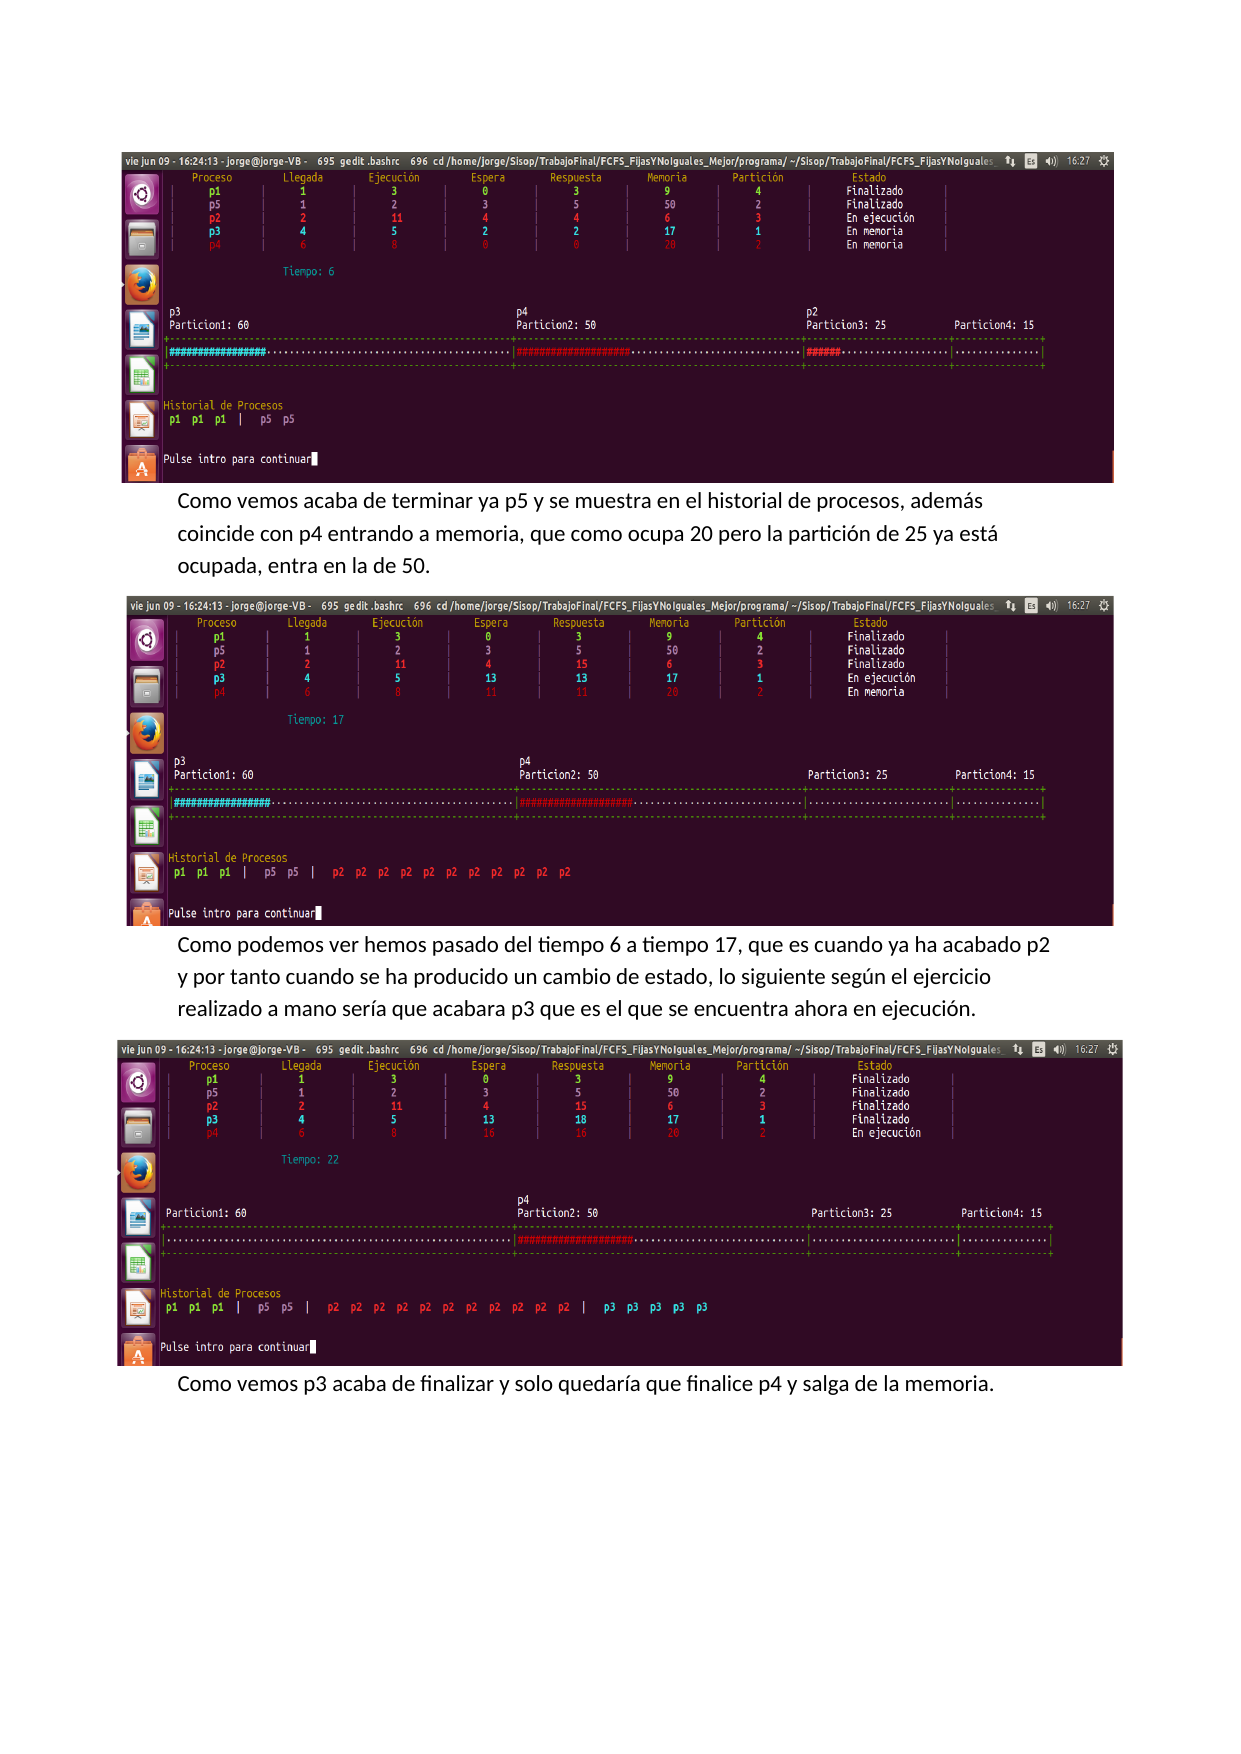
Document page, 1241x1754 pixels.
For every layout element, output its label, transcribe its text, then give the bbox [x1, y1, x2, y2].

text Como podemos ver hemos pasado del tiempo 6 a tiempo 17, que es cuando ya ha acabado p2 y por tanto cuando se ha producido un cambio de estado, lo siguiente según el ejercicio realizado a mano sería que acabara p3 que es el que se encuentra ahora en ejecución. [177, 926, 1063, 1023]
picture [117, 1039, 1123, 1366]
picture [126, 595, 1114, 926]
text Como vemos acaba de terminar ya p5 y se muestra en el historial de procesos, además coincide con p4 entrando a memoria, que como ocupa 20 pero la partición de 25 ya está ocupada, entra en la de 50. [177, 483, 1063, 579]
picture [121, 152, 1114, 483]
text Como vemos p3 acaba de finalizar y solo quedaría que finalice p4 y salga de la memoria. [177, 1366, 1063, 1397]
